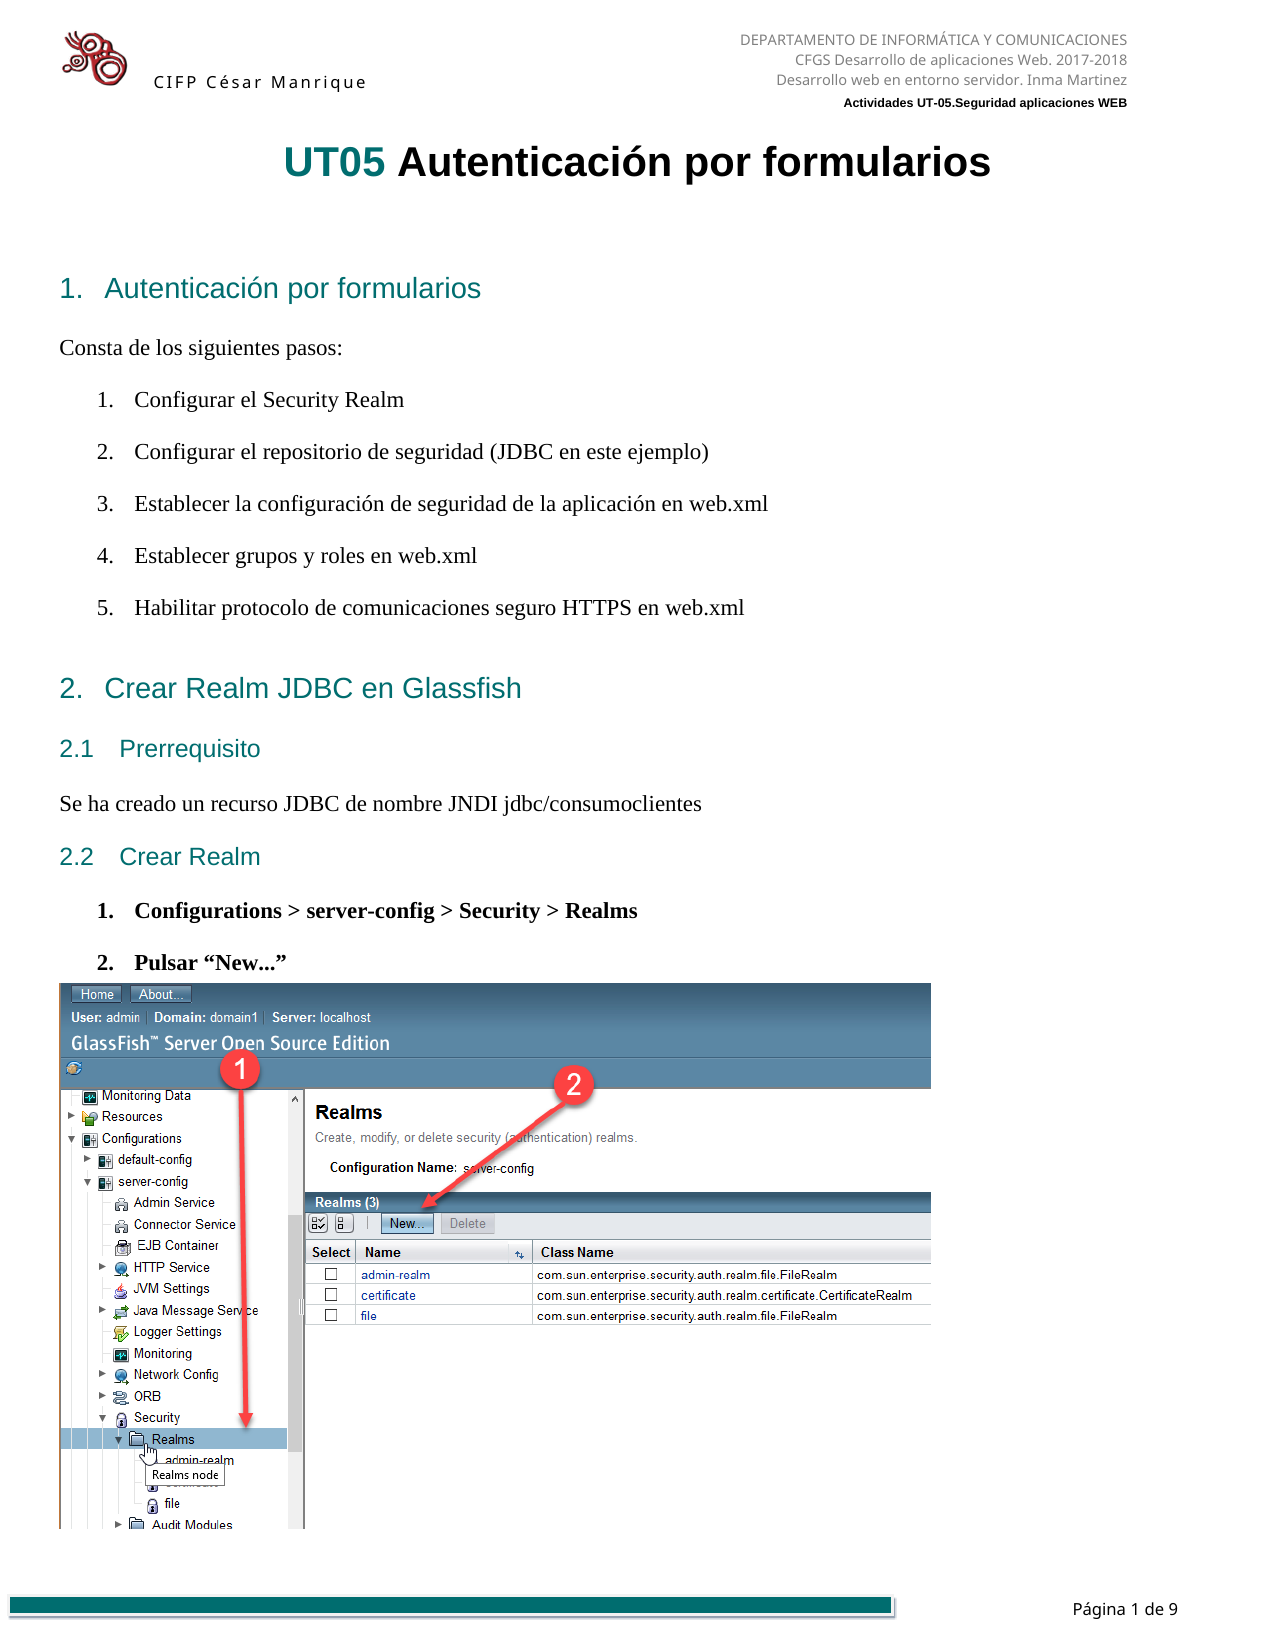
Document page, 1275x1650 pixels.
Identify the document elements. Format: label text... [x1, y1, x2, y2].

subtitle Prerrequisito [59, 734, 1216, 763]
subtitle Autenticación por formularios [59, 272, 1216, 305]
list Configurations > server-config > Security > Realms [97, 897, 1216, 924]
list Establecer la configuración de seguridad de la aplicación en web.xml [97, 490, 1216, 517]
subtitle Crear Realm JDBC en Glassfish [59, 671, 1216, 705]
list Pulsar “New...” [97, 949, 1216, 976]
text Consta de los siguientes pasos: [59, 334, 1216, 361]
text Se ha creado un recurso JDBC de nombre JNDI jdbc/consumoclientes [59, 790, 1216, 816]
title UT05 Autenticación por formularios [59, 137, 1216, 185]
picture [59, 29, 131, 86]
list Habilitar protocolo de comunicaciones seguro HTTPS en web.xml [97, 594, 1216, 621]
list Configurar el Security Realm [97, 386, 1216, 413]
list Configurar el repositorio de seguridad (JDBC en este ejemplo) [97, 438, 1216, 465]
list Establecer grupos y roles en web.xml [97, 542, 1216, 569]
subtitle Crear Realm [59, 842, 1216, 870]
picture [59, 983, 931, 1529]
